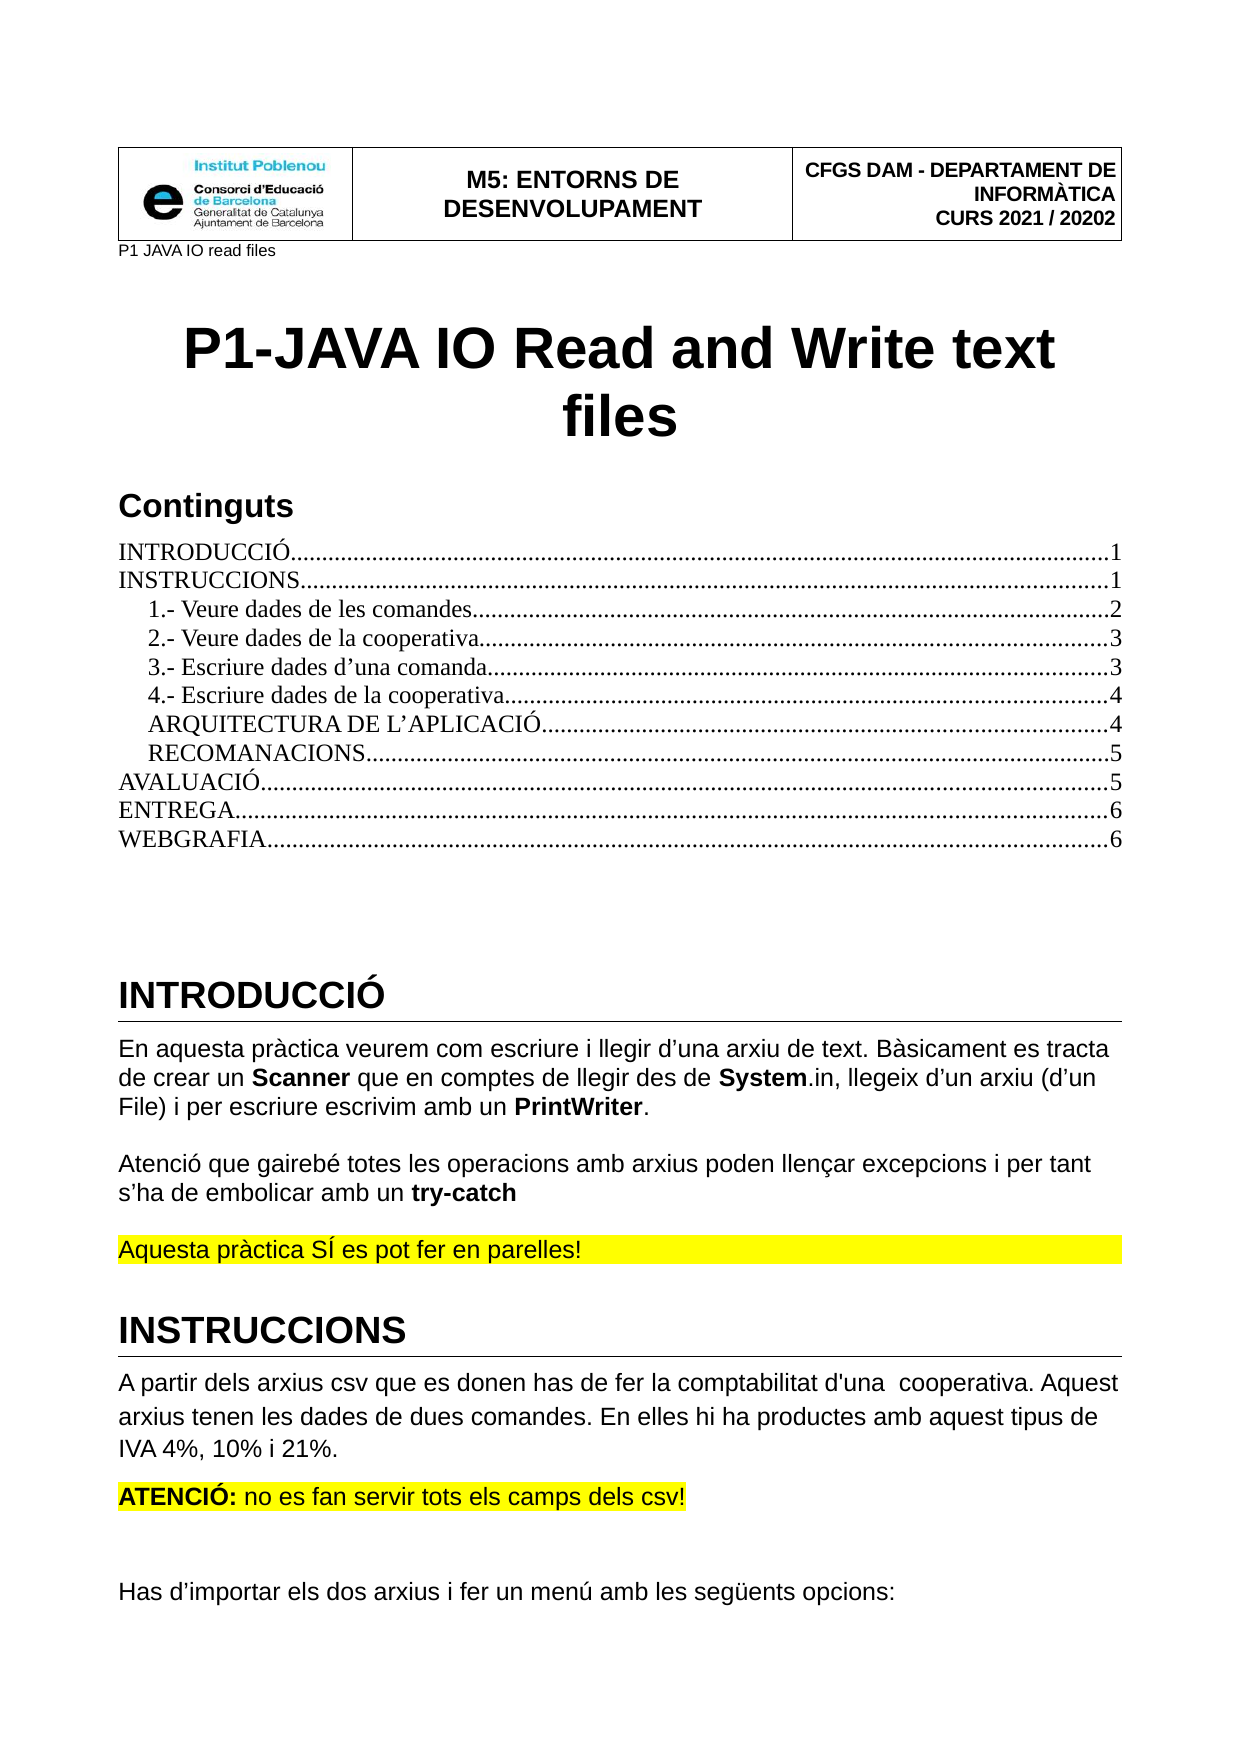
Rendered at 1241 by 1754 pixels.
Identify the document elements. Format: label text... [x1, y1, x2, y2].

text A partir dels arxius csv que es donen has de fer la comptabilitat d'una cooperativa. Aquest arxius tenen les dades de dues comandes. En elles hi ha productes amb aquest tipus de IVA 4%, 10% i 21%. [118, 1368, 1122, 1463]
text ARQUITECTURA DE L’APLICACIÓ 4 [148, 709, 1122, 738]
text AVALUACIÓ 5 [118, 767, 1122, 796]
text 1.- Veure dades de les comandes 2 [148, 594, 1122, 623]
text RECOMANACIONS 5 [148, 738, 1122, 767]
picture [140, 153, 331, 234]
text Atenció que gairebé totes les operacions amb arxius poden llençar excepcions i per tant s’ha de embolicar amb un try-catch [118, 1149, 1122, 1206]
subtitle Continguts [118, 486, 1122, 524]
title P1-JAVA IO Read and Write text files [118, 314, 1122, 448]
text WEBGRAFIA 6 [118, 824, 1122, 853]
text Aquesta pràctica SÍ es pot fer en parelles! [118, 1235, 1122, 1264]
text INSTRUCCIONS 1 [118, 566, 1122, 594]
text INTRODUCCIÓ 1 [118, 537, 1122, 566]
text ENTREGA 6 [118, 796, 1122, 824]
text 2.- Veure dades de la cooperativa 3 [148, 623, 1122, 652]
text 3.- Escriure dades d’una comanda 3 [148, 652, 1122, 681]
text 4.- Escriure dades de la cooperativa 4 [148, 681, 1122, 709]
text En aquesta pràctica veurem com escriure i llegir d’una arxiu de text. Bàsicament es tracta de crear un Scanner que en comptes de llegir des de System.in, llegeix d’un arxiu (d’un File) i per escriure escrivim amb un PrintWriter. [118, 1034, 1122, 1120]
subtitle INSTRUCCIONS [118, 1308, 1122, 1356]
text Has d’importar els dos arxius i fer un menú amb les següents opcions: [118, 1577, 1122, 1606]
text ATENCIÓ: no es fan servir tots els camps dels csv! [118, 1482, 1122, 1511]
subtitle INTRODUCCIÓ [118, 973, 1122, 1021]
